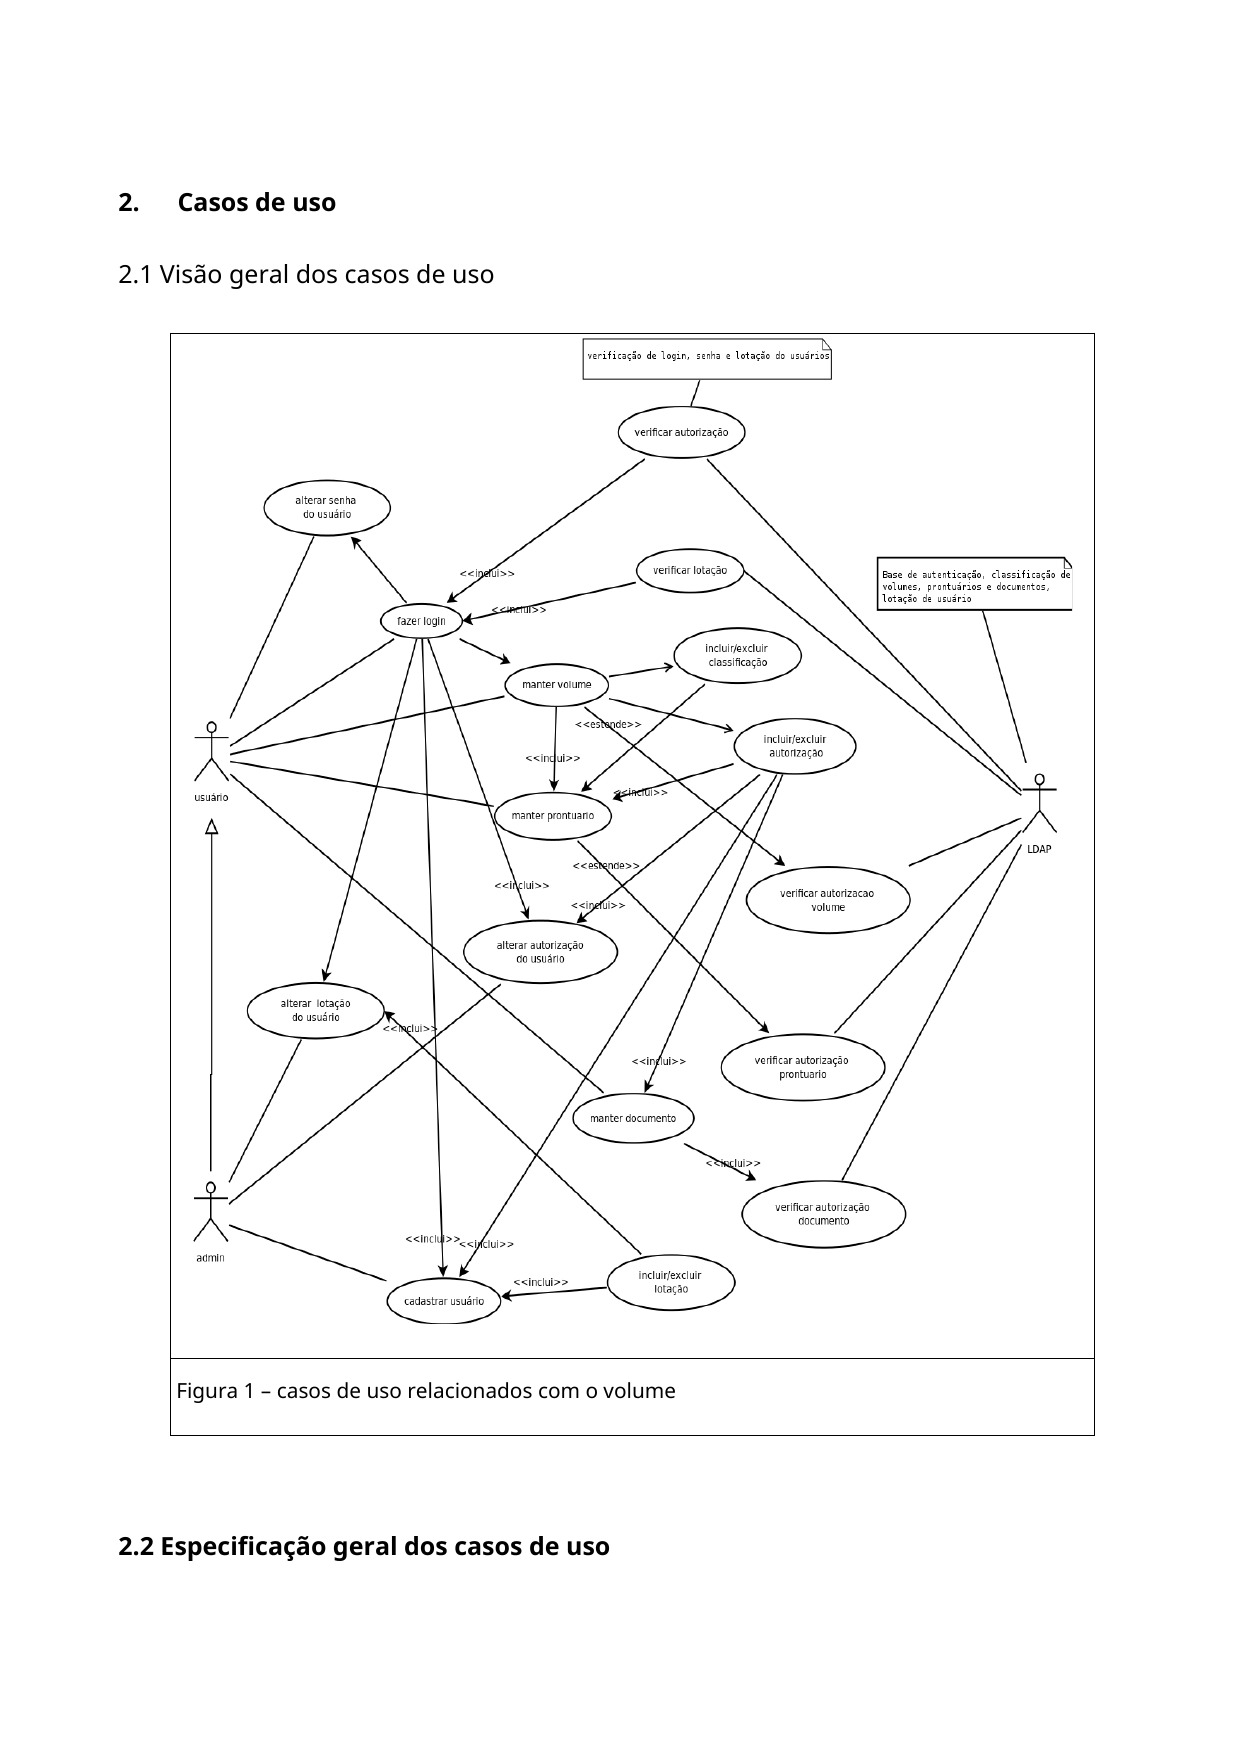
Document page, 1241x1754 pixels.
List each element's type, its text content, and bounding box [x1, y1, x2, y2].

table_header [171, 339, 1094, 1358]
list 2.2 Especificação geral dos casos de uso [118, 1528, 1122, 1562]
picture [192, 338, 1073, 1324]
list 2.1 Visão geral dos casos de uso [118, 257, 1122, 291]
list Casos de uso [118, 185, 1122, 219]
table_header [171, 334, 1094, 338]
table_cell Figura 1 – casos de uso relacionados com o volume [171, 1359, 1094, 1435]
